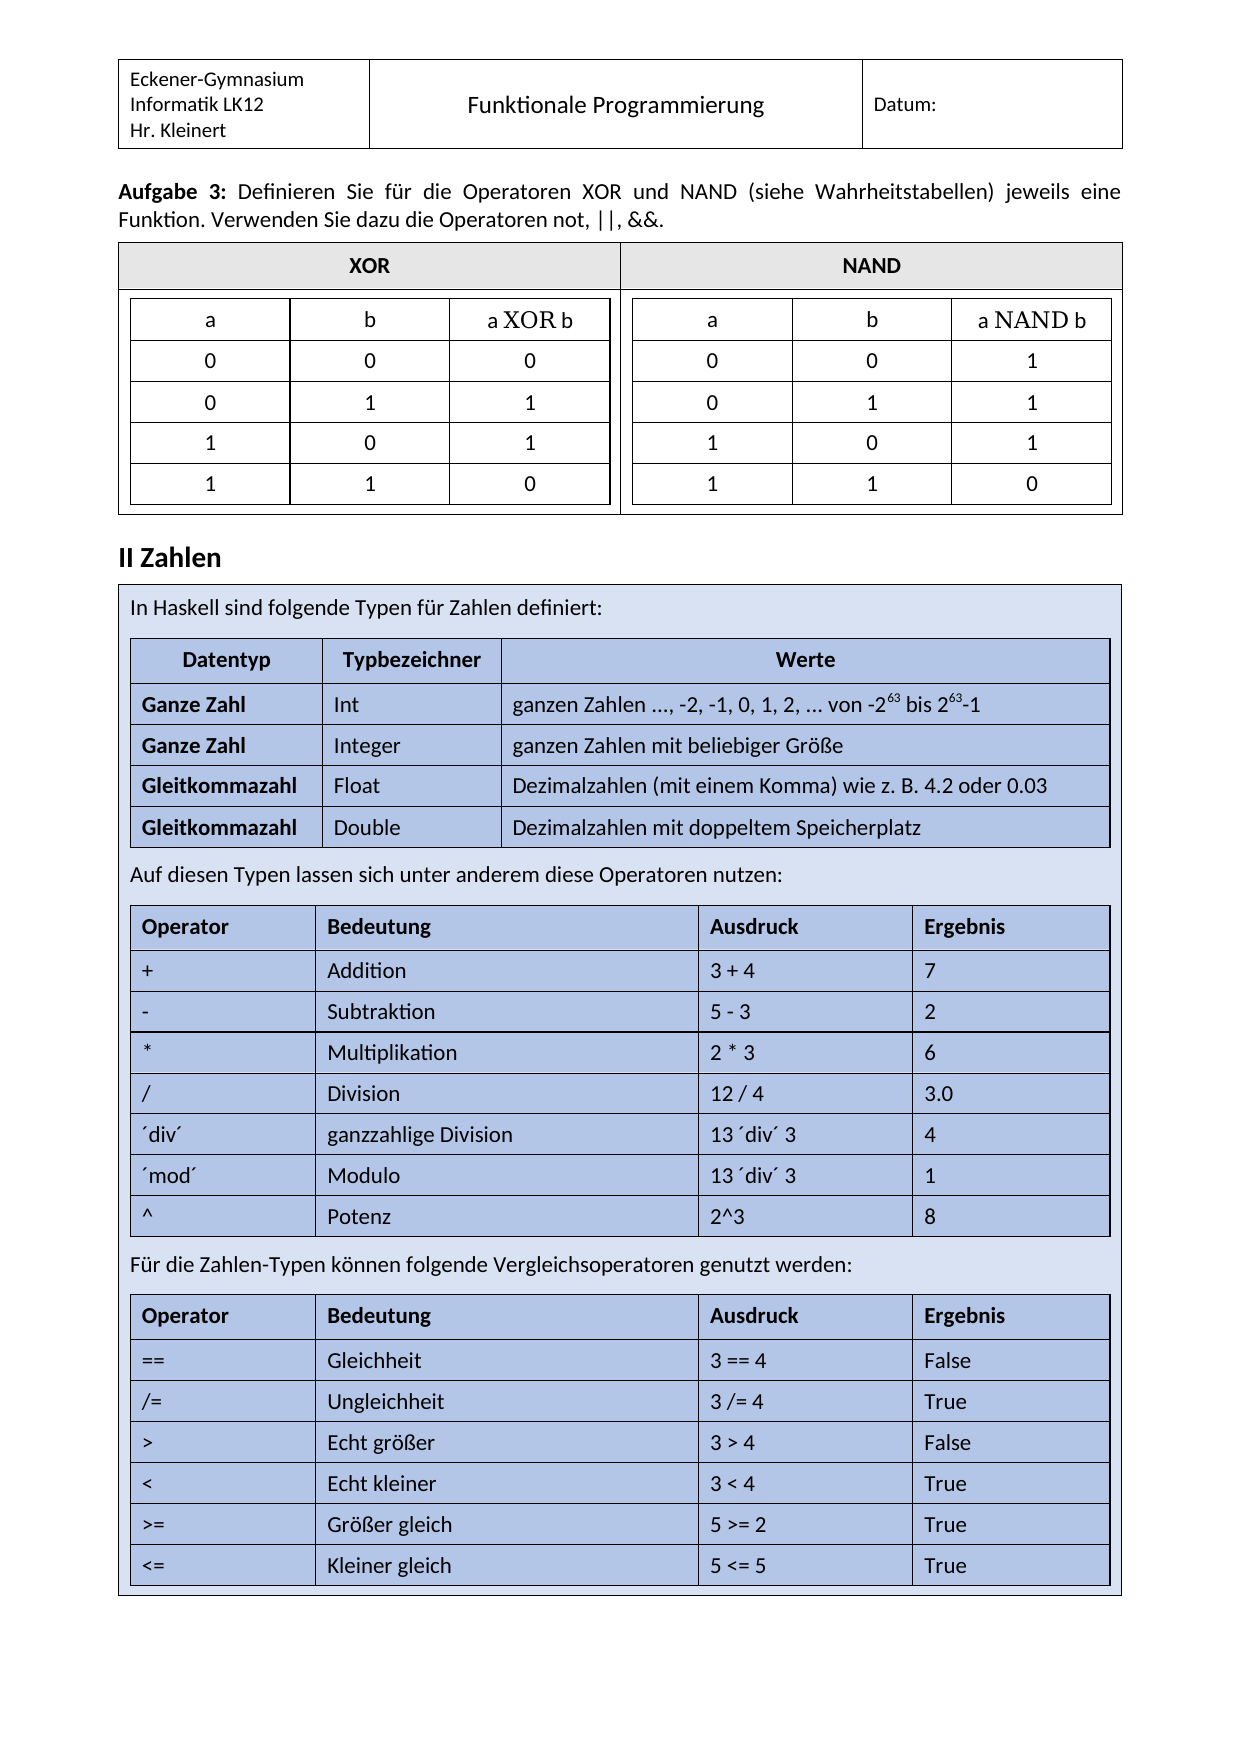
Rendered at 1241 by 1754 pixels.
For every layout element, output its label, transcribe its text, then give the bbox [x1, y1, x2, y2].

table_cell Double [323, 807, 501, 847]
table_header Operator [131, 906, 315, 949]
text Aufgabe 3: Definieren Sie für die Operatoren XOR und NAND (siehe Wahrheitstabellen) jeweils eine Funktion. Verwenden Sie dazu die Operatoren not, ||, &&. [118, 177, 1122, 233]
table_cell 1 [291, 464, 449, 503]
table_cell 4 [913, 1114, 1109, 1154]
table_cell 5 <= 5 [699, 1545, 912, 1585]
table_cell 13 ´div´ 3 [699, 1114, 912, 1154]
table_cell 1 [131, 423, 289, 462]
table_cell 3.0 [913, 1074, 1109, 1113]
table_cell 3 < 4 [699, 1463, 912, 1503]
table_cell Multiplikation [316, 1033, 698, 1072]
table_header a [633, 299, 792, 340]
table_header a XOR b [450, 299, 609, 340]
table_header a NAND b [952, 299, 1111, 340]
table_cell Dezimalzahlen mit doppeltem Speicherplatz [502, 807, 1109, 847]
table_header In Haskell sind folgende Typen für Zahlen definiert: Auf diesen Typen lassen sich unter anderem diese Operatoren nutzen: Für die Zahlen-Typen können folgende Vergleichsoperatoren genutzt werden: [119, 585, 1121, 1595]
table_cell ^ [131, 1196, 315, 1236]
table_cell Echt größer [316, 1422, 698, 1462]
table_cell * [131, 1033, 315, 1072]
table_cell ganzen Zahlen ..., -2, -1, 0, 1, 2, ... von -263 bis 263-1 [502, 684, 1109, 724]
table_cell Größer gleich [316, 1504, 698, 1544]
table_cell Potenz [316, 1196, 698, 1236]
table_header Bedeutung [316, 1295, 698, 1339]
table_header Operator [131, 1295, 315, 1339]
table_cell 3 /= 4 [699, 1381, 912, 1421]
table_cell 2^3 [699, 1196, 912, 1236]
table_cell 2 * 3 [699, 1033, 912, 1072]
table_cell 3 + 4 [699, 951, 912, 991]
table_cell True [913, 1463, 1109, 1503]
table_cell Integer [323, 725, 501, 765]
table_cell >= [131, 1504, 315, 1544]
table_cell 0 [291, 423, 449, 462]
table_cell 0 [450, 341, 609, 381]
table_cell Float [323, 766, 501, 806]
table_cell Ganze Zahl [131, 684, 322, 724]
table_header a [131, 299, 289, 340]
table_cell 0 [291, 341, 449, 381]
table_cell 1 [131, 464, 289, 503]
table_cell [621, 290, 1122, 513]
table_header Ergebnis [913, 906, 1109, 949]
table_cell Kleiner gleich [316, 1545, 698, 1585]
table_header Typbezeichner [323, 639, 501, 683]
table_cell ganzzahlige Division [316, 1114, 698, 1154]
table_cell 0 [450, 464, 609, 503]
table_cell 3 > 4 [699, 1422, 912, 1462]
table_cell False [913, 1340, 1109, 1380]
table_cell ganzen Zahlen mit beliebiger Größe [502, 725, 1109, 765]
table_cell Gleitkommazahl [131, 766, 322, 806]
table_header b [793, 299, 951, 340]
table_cell Ungleichheit [316, 1381, 698, 1421]
table_header Ergebnis [913, 1295, 1109, 1339]
table_cell 13 ´div´ 3 [699, 1155, 912, 1195]
table_header Datentyp [131, 639, 322, 683]
text II Zahlen [118, 539, 1122, 575]
table_cell 1 [952, 341, 1111, 381]
table_cell 1 [633, 423, 792, 462]
table_cell True [913, 1545, 1109, 1585]
table_cell 12 / 4 [699, 1074, 912, 1113]
table_cell Dezimalzahlen (mit einem Komma) wie z. B. 4.2 oder 0.03 [502, 766, 1109, 806]
table_cell ´div´ [131, 1114, 315, 1154]
table_cell 1 [450, 423, 609, 462]
table_header Ausdruck [699, 906, 912, 949]
table_header Werte [502, 639, 1109, 683]
table_cell True [913, 1504, 1109, 1544]
table_cell == [131, 1340, 315, 1380]
table_cell [119, 290, 620, 513]
table_cell Echt kleiner [316, 1463, 698, 1503]
table_cell < [131, 1463, 315, 1503]
table_cell 1 [913, 1155, 1109, 1195]
table_cell <= [131, 1545, 315, 1585]
table_cell - [131, 992, 315, 1031]
table_cell 0 [131, 382, 289, 422]
table_cell 1 [952, 423, 1111, 462]
table_cell 7 [913, 951, 1109, 991]
table_cell ´mod´ [131, 1155, 315, 1195]
table_cell 0 [633, 341, 792, 381]
table_header NAND [621, 243, 1122, 288]
table_cell 3 == 4 [699, 1340, 912, 1380]
table_cell 0 [793, 423, 951, 462]
table_cell False [913, 1422, 1109, 1462]
table_cell 1 [793, 382, 951, 422]
table_cell True [913, 1381, 1109, 1421]
table_cell 1 [450, 382, 609, 422]
table_cell Int [323, 684, 501, 724]
table_cell 0 [952, 464, 1111, 503]
table_header b [291, 299, 449, 340]
table_cell Addition [316, 951, 698, 991]
table_cell 1 [793, 464, 951, 503]
table_cell > [131, 1422, 315, 1462]
table_cell 0 [131, 341, 289, 381]
table_cell 8 [913, 1196, 1109, 1236]
table_cell Ganze Zahl [131, 725, 322, 765]
table_cell /= [131, 1381, 315, 1421]
table_cell 5 - 3 [699, 992, 912, 1031]
table_cell Gleitkommazahl [131, 807, 322, 847]
table_cell 2 [913, 992, 1109, 1031]
table_cell 0 [793, 341, 951, 381]
table_header Bedeutung [316, 906, 698, 949]
table_cell + [131, 951, 315, 991]
table_cell 1 [633, 464, 792, 503]
table_header XOR [119, 243, 620, 288]
table_cell 6 [913, 1033, 1109, 1072]
table_cell 0 [633, 382, 792, 422]
table_cell Modulo [316, 1155, 698, 1195]
table_cell 1 [952, 382, 1111, 422]
table_cell / [131, 1074, 315, 1113]
table_header Ausdruck [699, 1295, 912, 1339]
table_cell Subtraktion [316, 992, 698, 1031]
table_cell Gleichheit [316, 1340, 698, 1380]
table_cell Division [316, 1074, 698, 1113]
table_cell 5 >= 2 [699, 1504, 912, 1544]
table_cell 1 [291, 382, 449, 422]
